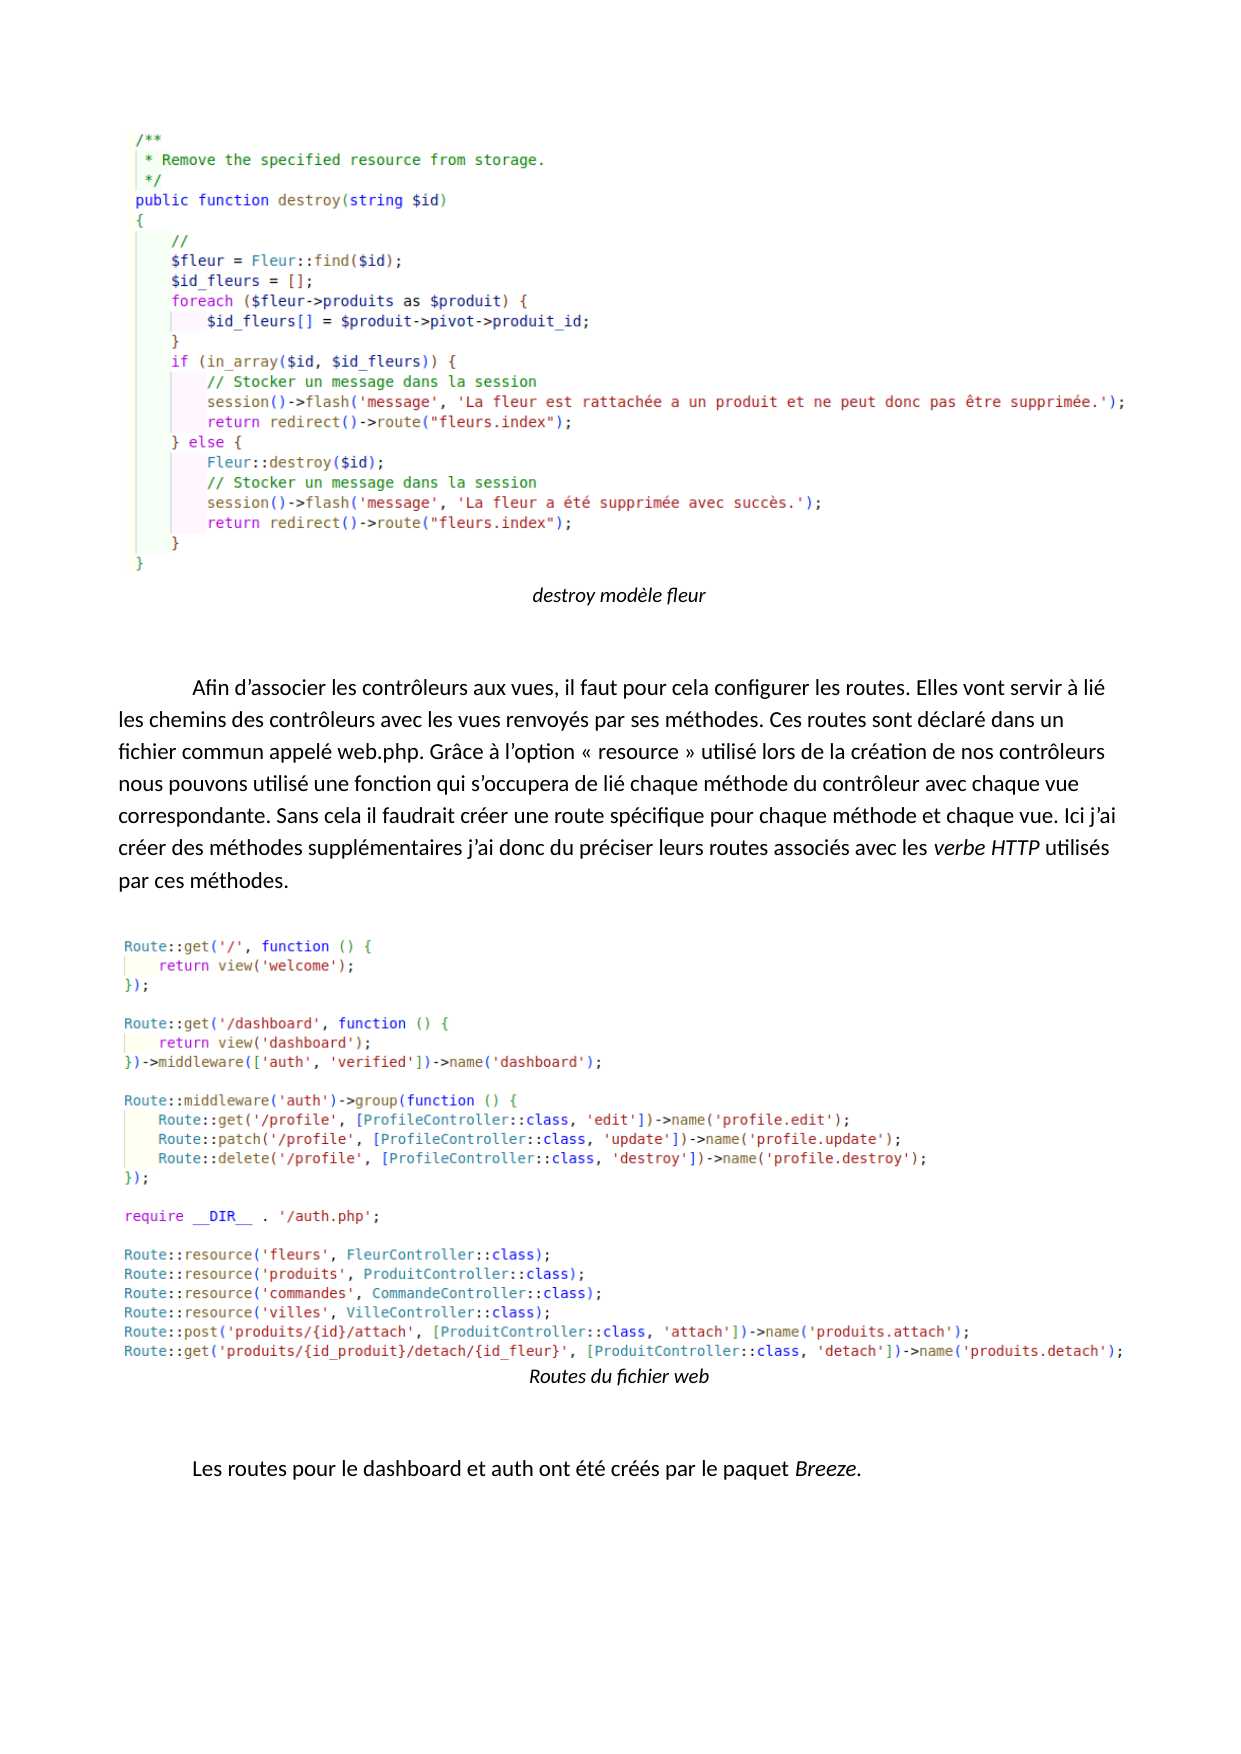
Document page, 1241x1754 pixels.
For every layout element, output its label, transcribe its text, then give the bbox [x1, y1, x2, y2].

text [118, 912, 1122, 926]
picture [126, 129, 1131, 579]
text destroy modèle fleur [118, 118, 1122, 607]
text Routes du fichier web [118, 1360, 1122, 1389]
text Les routes pour le dashboard et auth ont été créés par le paquet Breeze. [118, 1454, 1122, 1482]
text Afin d’associer les contrôleurs aux vues, il faut pour cela configurer les routes. Elles vont servir à lié les chemins des contrôleurs avec les vues renvoyés par ses méthodes. Ces routes sont déclaré dans un fichier commun appelé web.php. Grâce à l’option « resource » utilisé lors de la création de nos contrôleurs nous pouvons utilisé une fonction qui s’occupera de lié chaque méthode du contrôleur avec chaque vue correspondante. Sans cela il faudrait créer une route spécifique pour chaque méthode et chaque vue. Ici j’ai créer des méthodes supplémentaires j’ai donc du préciser leurs routes associés avec les verbe HTTP utilisés par ces méthodes. [118, 673, 1122, 894]
picture [118, 926, 1123, 1360]
